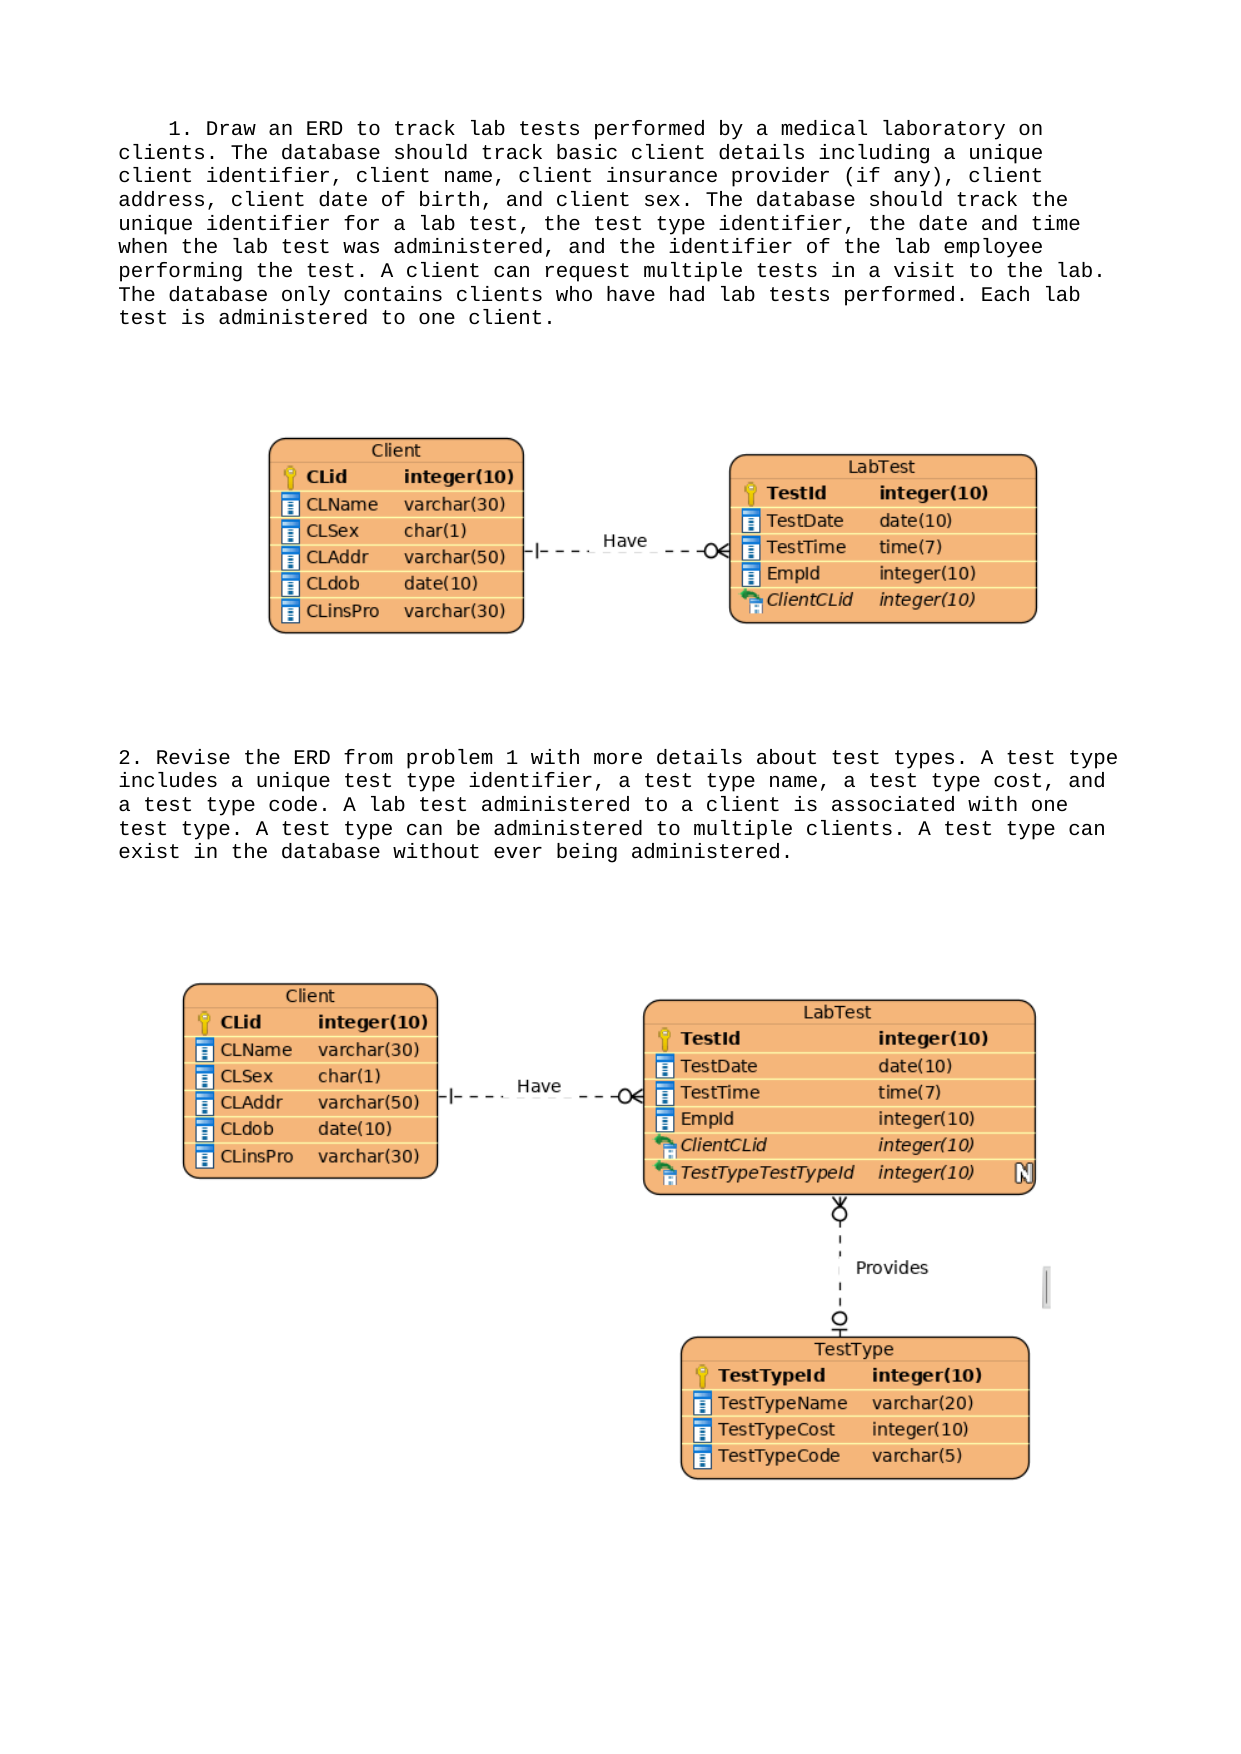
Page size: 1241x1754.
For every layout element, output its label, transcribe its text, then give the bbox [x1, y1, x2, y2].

text 1. Draw an ERD to track lab tests performed by a medical laboratory on clients. The database should track basic client details including a unique client identifier, client name, client insurance provider (if any), client address, client date of birth, and client sex. The database should track the unique identifier for a lab test, the test type identifier, the date and time when the lab test was administered, and the identifier of the lab employee performing the test. A client can request multiple tests in a visit to the lab. The database only contains clients who have had lab tests performed. Each lab test is administered to one client. [118, 118, 1122, 331]
picture [165, 354, 1075, 700]
text 2. Revise the ERD from problem 1 with more details about test types. A test type includes a unique test type identifier, a test type name, a test type cost, and a test type code. A lab test administered to a client is associated with one test type. A test type can be administered to multiple clients. A test type can exist in the database without ever being administered. [118, 747, 1122, 865]
picture [108, 878, 1051, 1606]
